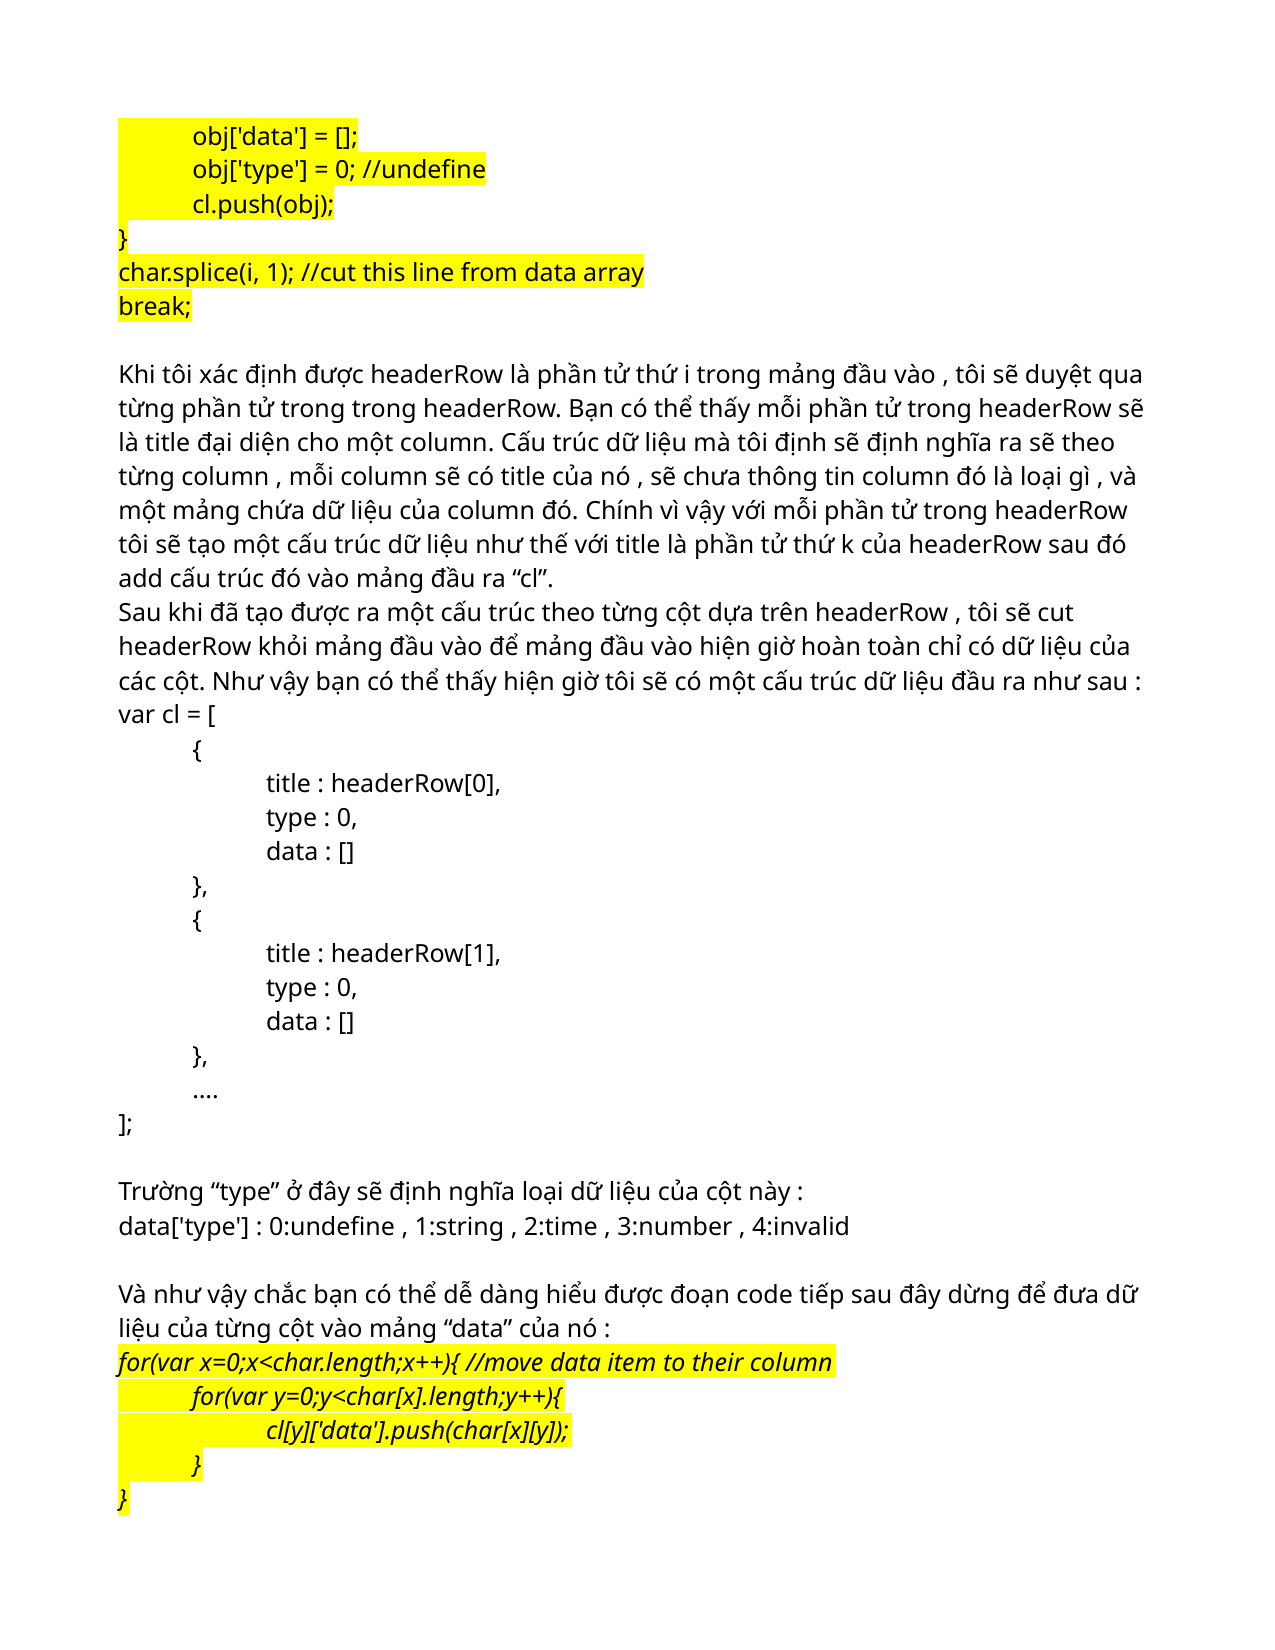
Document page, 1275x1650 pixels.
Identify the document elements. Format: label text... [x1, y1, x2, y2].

text }, [118, 867, 1157, 902]
text obj['type'] = 0; //undefine [118, 152, 1157, 186]
text for(var y=0;y<char[x].length;y++){ [118, 1378, 1157, 1412]
text Trường “type” ở đây sẽ định nghĩa loại dữ liệu của cột này : [118, 1174, 1157, 1208]
text for(var x=0;x<char.length;x++){ //move data item to their column [118, 1344, 1157, 1378]
text } [118, 1481, 1157, 1515]
text break; [118, 288, 1157, 322]
text …. [118, 1072, 1157, 1106]
text title : headerRow[1], [118, 936, 1157, 970]
text Và như vậy chắc bạn có thể dễ dàng hiểu được đoạn code tiếp sau đây dừng để đưa dữ liệu của từng cột vào mảng “data” của nó : [118, 1276, 1157, 1344]
text { [118, 731, 1157, 765]
text }, [118, 1038, 1157, 1072]
text data : [] [118, 1004, 1157, 1038]
text ]; [118, 1106, 1157, 1140]
text data['type'] : 0:undefine , 1:string , 2:time , 3:number , 4:invalid [118, 1208, 1157, 1242]
text cl.push(obj); [118, 186, 1157, 220]
text Khi tôi xác định được headerRow là phần tử thứ i trong mảng đầu vào , tôi sẽ duyệt qua từng phần tử trong trong headerRow. Bạn có thể thấy mỗi phần tử trong headerRow sẽ là title đại diện cho một column. Cấu trúc dữ liệu mà tôi định sẽ định nghĩa ra sẽ theo từng column , mỗi column sẽ có title của nó , sẽ chưa thông tin column đó là loại gì , và một mảng chứa dữ liệu của column đó. Chính vì vậy với mỗi phần tử trong headerRow tôi sẽ tạo một cấu trúc dữ liệu như thế với title là phần tử thứ k của headerRow sau đó add cấu trúc đó vào mảng đầu ra “cl”. [118, 357, 1157, 595]
text type : 0, [118, 799, 1157, 833]
text } [118, 1447, 1157, 1481]
text } [118, 220, 1157, 254]
text obj['data'] = []; [118, 118, 1157, 152]
text Sau khi đã tạo được ra một cấu trúc theo từng cột dựa trên headerRow , tôi sẽ cut headerRow khỏi mảng đầu vào để mảng đầu vào hiện giờ hoàn toàn chỉ có dữ liệu của các cột. Như vậy bạn có thể thấy hiện giờ tôi sẽ có một cấu trúc dữ liệu đầu ra như sau : var cl = [ [118, 595, 1157, 731]
text char.splice(i, 1); //cut this line from data array [118, 254, 1157, 288]
text type : 0, [118, 970, 1157, 1004]
text title : headerRow[0], [118, 765, 1157, 799]
text data : [] [118, 833, 1157, 867]
text cl[y]['data'].push(char[x][y]); [118, 1412, 1157, 1447]
text { [118, 902, 1157, 936]
